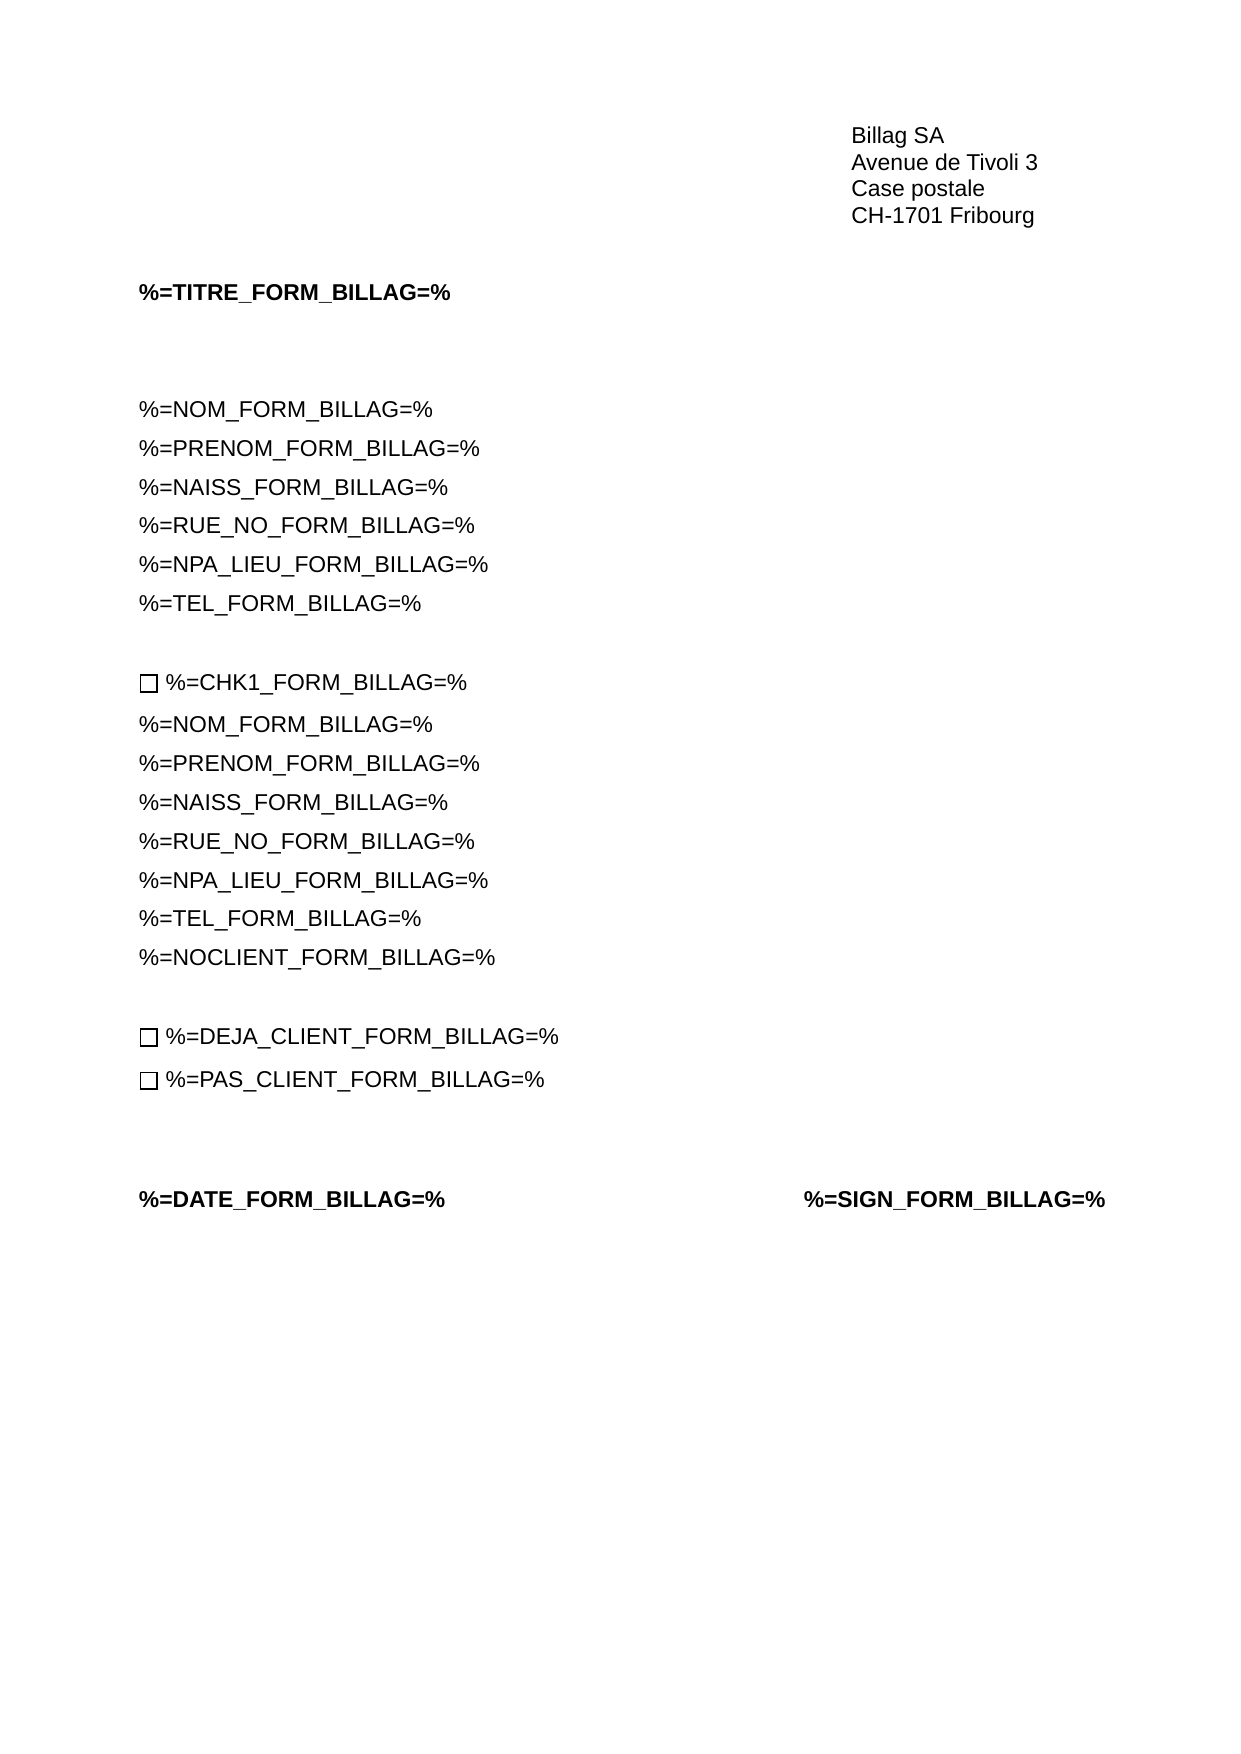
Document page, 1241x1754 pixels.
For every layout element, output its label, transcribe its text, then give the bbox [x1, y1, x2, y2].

text %=NOM_FORM_BILLAG=% [139, 396, 1123, 422]
text %=PRENOM_FORM_BILLAG=% [139, 435, 1123, 461]
text %=NAISS_FORM_BILLAG=% [139, 789, 1123, 815]
text %=TEL_FORM_BILLAG=% [139, 905, 1123, 932]
text %=RUE_NO_FORM_BILLAG=% [139, 828, 1123, 854]
text %=DEJA_CLIENT_FORM_BILLAG=% [165, 1022, 1123, 1053]
text %=RUE_NO_FORM_BILLAG=% [139, 512, 1123, 539]
text %=NAISS_FORM_BILLAG=% [139, 473, 1123, 500]
text %=CHK1_FORM_BILLAG=% [165, 668, 1123, 699]
text %=TEL_FORM_BILLAG=% [139, 590, 1123, 616]
text %=DATE_FORM_BILLAG=% %=SIGN_FORM_BILLAG=% [139, 1186, 1123, 1213]
text %=NPA_LIEU_FORM_BILLAG=% [139, 867, 1123, 893]
text %=NOCLIENT_FORM_BILLAG=% [139, 944, 1123, 971]
text %=TITRE_FORM_BILLAG=% [139, 279, 1123, 306]
text %=PAS_CLIENT_FORM_BILLAG=% [165, 1065, 1123, 1096]
text %=NPA_LIEU_FORM_BILLAG=% [139, 551, 1123, 578]
text %=PRENOM_FORM_BILLAG=% [139, 750, 1123, 776]
text Billag SA Avenue de Tivoli 3 Case postale CH-1701 Fribourg [139, 122, 1123, 228]
text %=NOM_FORM_BILLAG=% [139, 711, 1123, 737]
